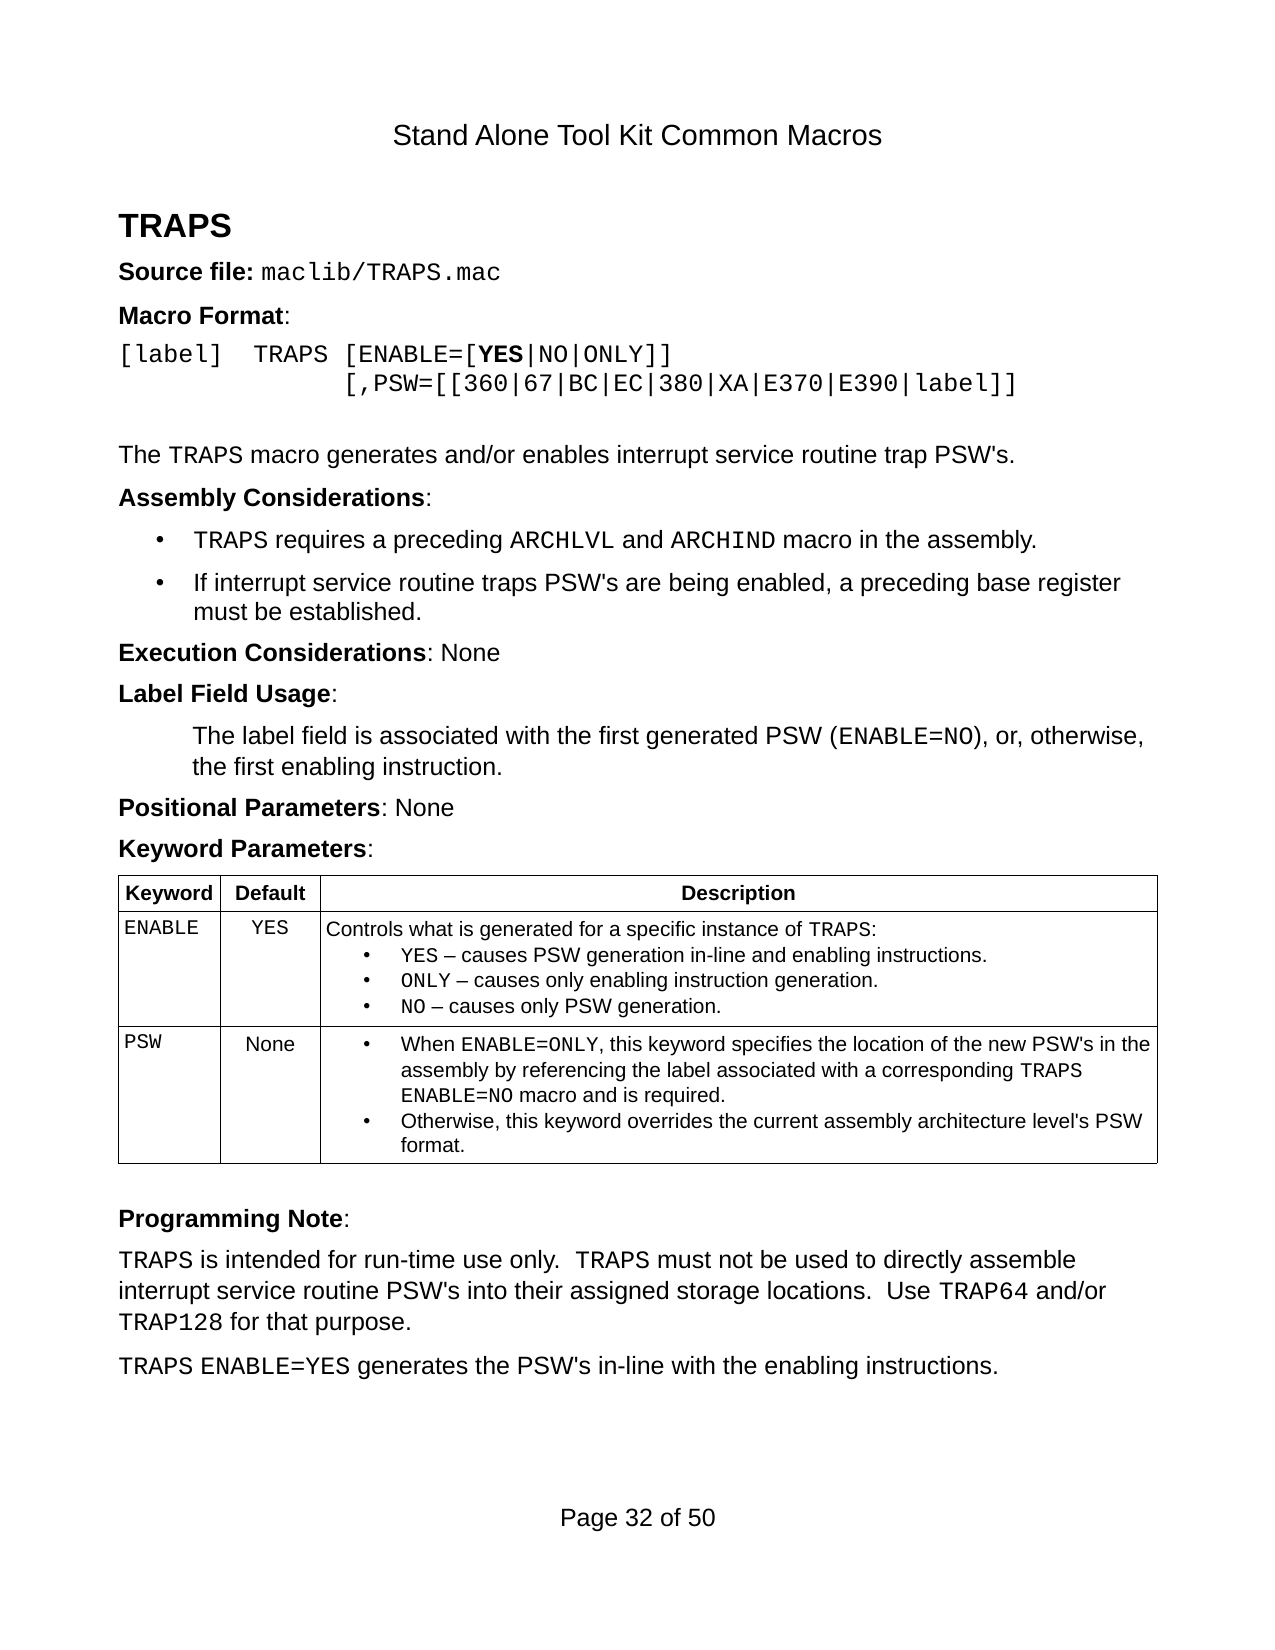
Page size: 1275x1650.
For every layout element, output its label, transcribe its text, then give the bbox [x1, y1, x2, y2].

text TRAPS ENABLE=YES generates the PSW's in-line with the enabling instructions. [118, 1351, 1157, 1382]
text Label Field Usage: [118, 679, 1157, 708]
table_header Keyword [119, 876, 220, 911]
text Macro Format: [118, 301, 1157, 329]
text Execution Considerations: None [118, 638, 1157, 667]
text Programming Note: [118, 1204, 1157, 1233]
table_cell None [221, 1027, 320, 1163]
text The TRAPS macro generates and/or enables interrupt service routine trap PSW's. [118, 440, 1157, 471]
table_header Description [321, 876, 1157, 911]
text TRAPS is intended for run-time use only. TRAPS must not be used to directly assemble interrupt service routine PSW's into their assigned storage locations. Use TRAP64 and/or TRAP128 for that purpose. [118, 1245, 1157, 1338]
text The label field is associated with the first generated PSW (ENABLE=NO), or, otherwise, the first enabling instruction. [192, 721, 1157, 780]
text [,PSW=[[360|67|BC|EC|380|XA|E370|E390|label]] [118, 370, 1157, 399]
table_cell YES [221, 912, 320, 1026]
text Source file: maclib/TRAPS.mac [118, 257, 1157, 288]
text Keyword Parameters: [118, 834, 1157, 863]
table_cell PSW [119, 1027, 220, 1163]
table_cell When ENABLE=ONLY, this keyword specifies the location of the new PSW's in the assembly by referencing the label associated with a corresponding TRAPS ENABLE=NO macro and is required. Otherwise, this keyword overrides the current assembly architecture level's PSW format. [321, 1027, 1157, 1163]
list TRAPS requires a preceding ARCHLVL and ARCHIND macro in the assembly. [156, 524, 1157, 556]
text Positional Parameters: None [118, 793, 1157, 822]
table_cell ENABLE [119, 912, 220, 1026]
table_header Default [221, 876, 320, 911]
text Assembly Considerations: [118, 483, 1157, 512]
subtitle TRAPS [118, 206, 1157, 245]
table_cell Controls what is generated for a specific instance of TRAPS: YES – causes PSW generation in-line and enabling instructions. ONLY – causes only enabling instruction generation. NO – causes only PSW generation. [321, 912, 1157, 1026]
text [label] TRAPS [ENABLE=[YES|NO|ONLY]] [118, 342, 1157, 370]
list If interrupt service routine traps PSW's are being enabled, a preceding base register must be established. [156, 568, 1157, 626]
